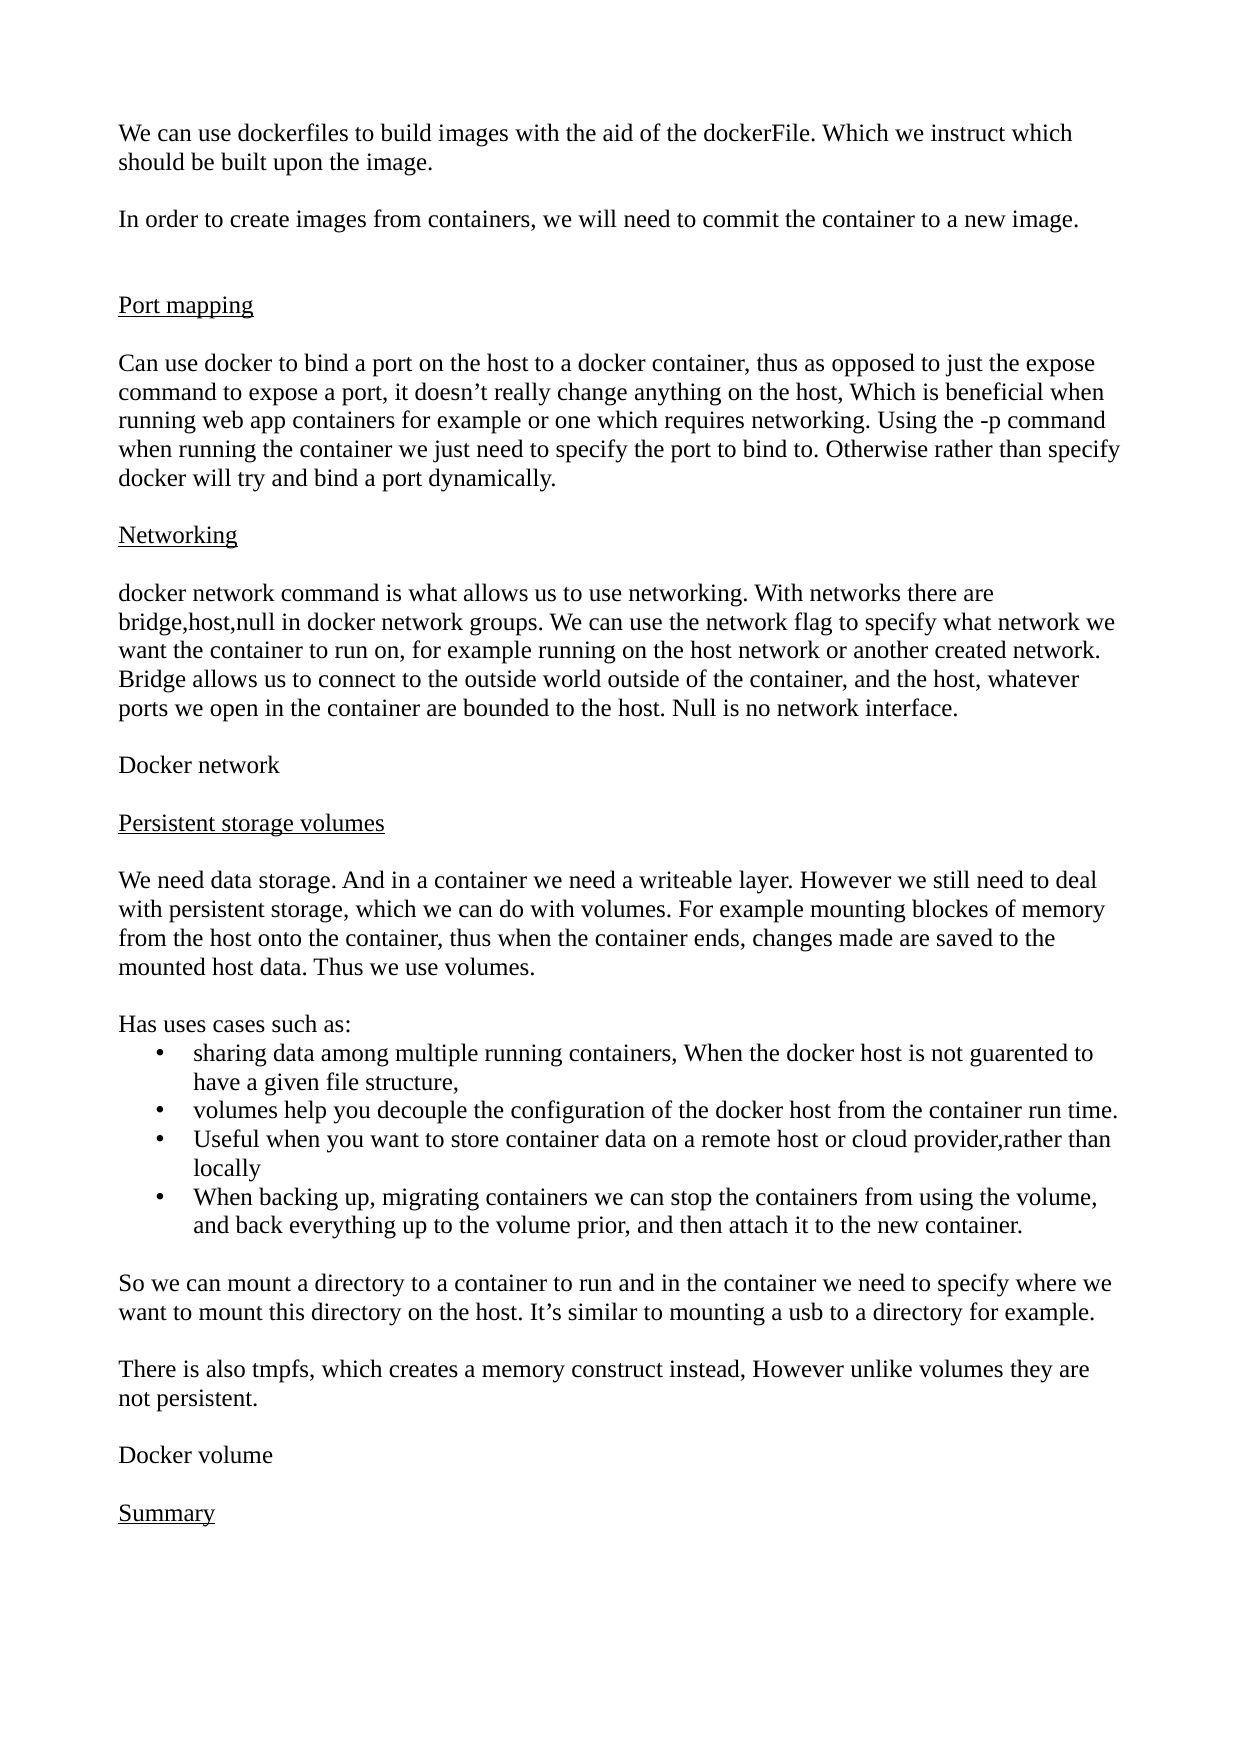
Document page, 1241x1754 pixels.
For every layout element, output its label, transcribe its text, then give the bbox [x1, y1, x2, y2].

text We need data storage. And in a container we need a writeable layer. However we still need to deal with persistent storage, which we can do with volumes. For example mounting blockes of memory from the host onto the container, thus when the container ends, changes made are saved to the mounted host data. Thus we use volumes. [118, 866, 1122, 981]
text Persistent storage volumes [118, 808, 1122, 837]
text Docker volume [118, 1441, 1122, 1469]
text Can use docker to bind a port on the host to a docker container, thus as opposed to just the expose command to expose a port, it doesn’t really change anything on the host, Which is beneficial when running web app containers for example or one which requires networking. Using the -p command when running the container we just need to specify the port to bind to. Otherwise rather than specify docker will try and bind a port dynamically. [118, 348, 1122, 492]
text Networking [118, 521, 1122, 549]
text Summary [118, 1498, 1122, 1527]
text So we can mount a directory to a container to run and in the container we need to specify where we want to mount this directory on the host. It’s similar to mounting a usb to a directory for example. [118, 1268, 1122, 1326]
list When backing up, migrating containers we can stop the containers from using the volume, and back everything up to the volume prior, and then attach it to the new container. [156, 1182, 1122, 1239]
text There is also tmpfs, which creates a memory construct instead, However unlike volumes they are not persistent. [118, 1354, 1122, 1412]
list Useful when you want to store container data on a remote host or cloud provider,rather than locally [156, 1124, 1122, 1182]
list volumes help you decouple the configuration of the docker host from the container run time. [156, 1096, 1122, 1124]
text docker network command is what allows us to use networking. With networks there are bridge,host,null in docker network groups. We can use the network flag to specify what network we want the container to run on, for example running on the host network or another created network. Bridge allows us to connect to the outside world outside of the container, and the host, whatever ports we open in the container are bounded to the host. Null is no network interface. [118, 578, 1122, 722]
text Port mapping [118, 291, 1122, 319]
text In order to create images from containers, we will need to commit the container to a new image. [118, 204, 1122, 233]
text We can use dockerfiles to build images with the aid of the dockerFile. Which we instruct which should be built upon the image. [118, 118, 1122, 176]
text Has uses cases such as: [118, 1009, 1122, 1038]
text Docker network [118, 751, 1122, 779]
list sharing data among multiple running containers, When the docker host is not guarented to have a given file structure, [156, 1038, 1122, 1096]
